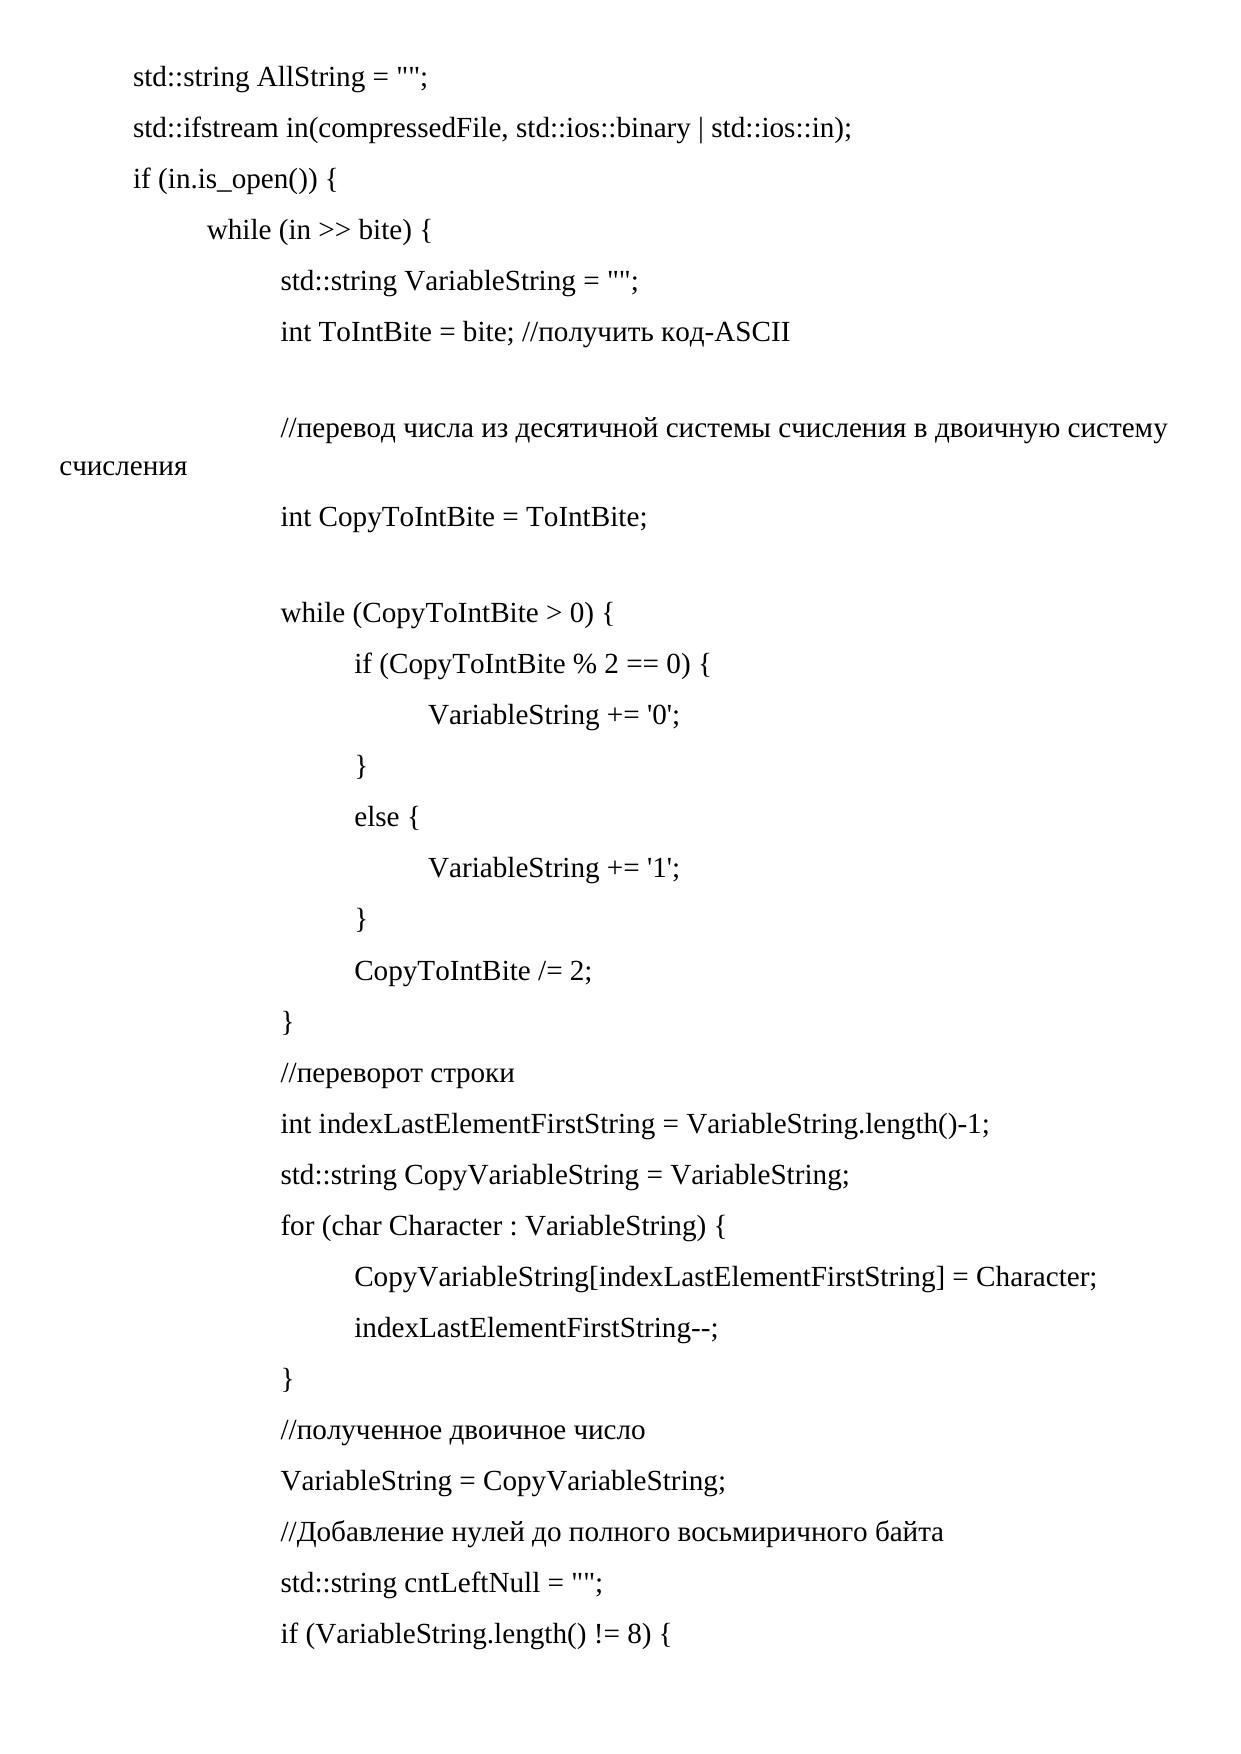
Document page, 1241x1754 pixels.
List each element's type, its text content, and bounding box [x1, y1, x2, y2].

text } [59, 1361, 1181, 1394]
text //перевод числа из десятичной системы счисления в двоичную систему счисления [59, 410, 1181, 482]
text //переворот строки [59, 1055, 1181, 1088]
text for (char Character : VariableString) { [59, 1208, 1181, 1241]
text if (CopyToIntBite % 2 == 0) { [59, 646, 1181, 680]
text std::ifstream in(compressedFile, std::ios::binary | std::ios::in); [59, 110, 1181, 144]
text } [59, 748, 1181, 782]
text else { [59, 799, 1181, 833]
text int ToIntBite = bite; //получить код-ASCII [59, 314, 1181, 348]
text while (CopyToIntBite > 0) { [59, 595, 1181, 629]
text VariableString += '1'; [59, 851, 1181, 884]
text CopyVariableString[indexLastElementFirstString] = Character; [59, 1259, 1181, 1292]
text std::string AllString = ""; [59, 59, 1181, 93]
text std::string cntLeftNull = ""; [59, 1565, 1181, 1599]
text if (VariableString.length() != 8) { [59, 1616, 1181, 1650]
text indexLastElementFirstString--; [59, 1310, 1181, 1343]
text } [59, 902, 1181, 935]
text while (in >> bite) { [59, 212, 1181, 246]
text CopyToIntBite /= 2; [59, 953, 1181, 986]
text if (in.is_open()) { [59, 161, 1181, 195]
text std::string CopyVariableString = VariableString; [59, 1157, 1181, 1190]
text //Добавление нулей до полного восьмиричного байта [59, 1514, 1181, 1548]
text int CopyToIntBite = ToIntBite; [59, 499, 1181, 533]
text int indexLastElementFirstString = VariableString.length()-1; [59, 1106, 1181, 1139]
text VariableString += '0'; [59, 697, 1181, 731]
text std::string VariableString = ""; [59, 263, 1181, 297]
text } [59, 1004, 1181, 1037]
text VariableString = CopyVariableString; [59, 1463, 1181, 1497]
text //полученное двоичное число [59, 1412, 1181, 1446]
